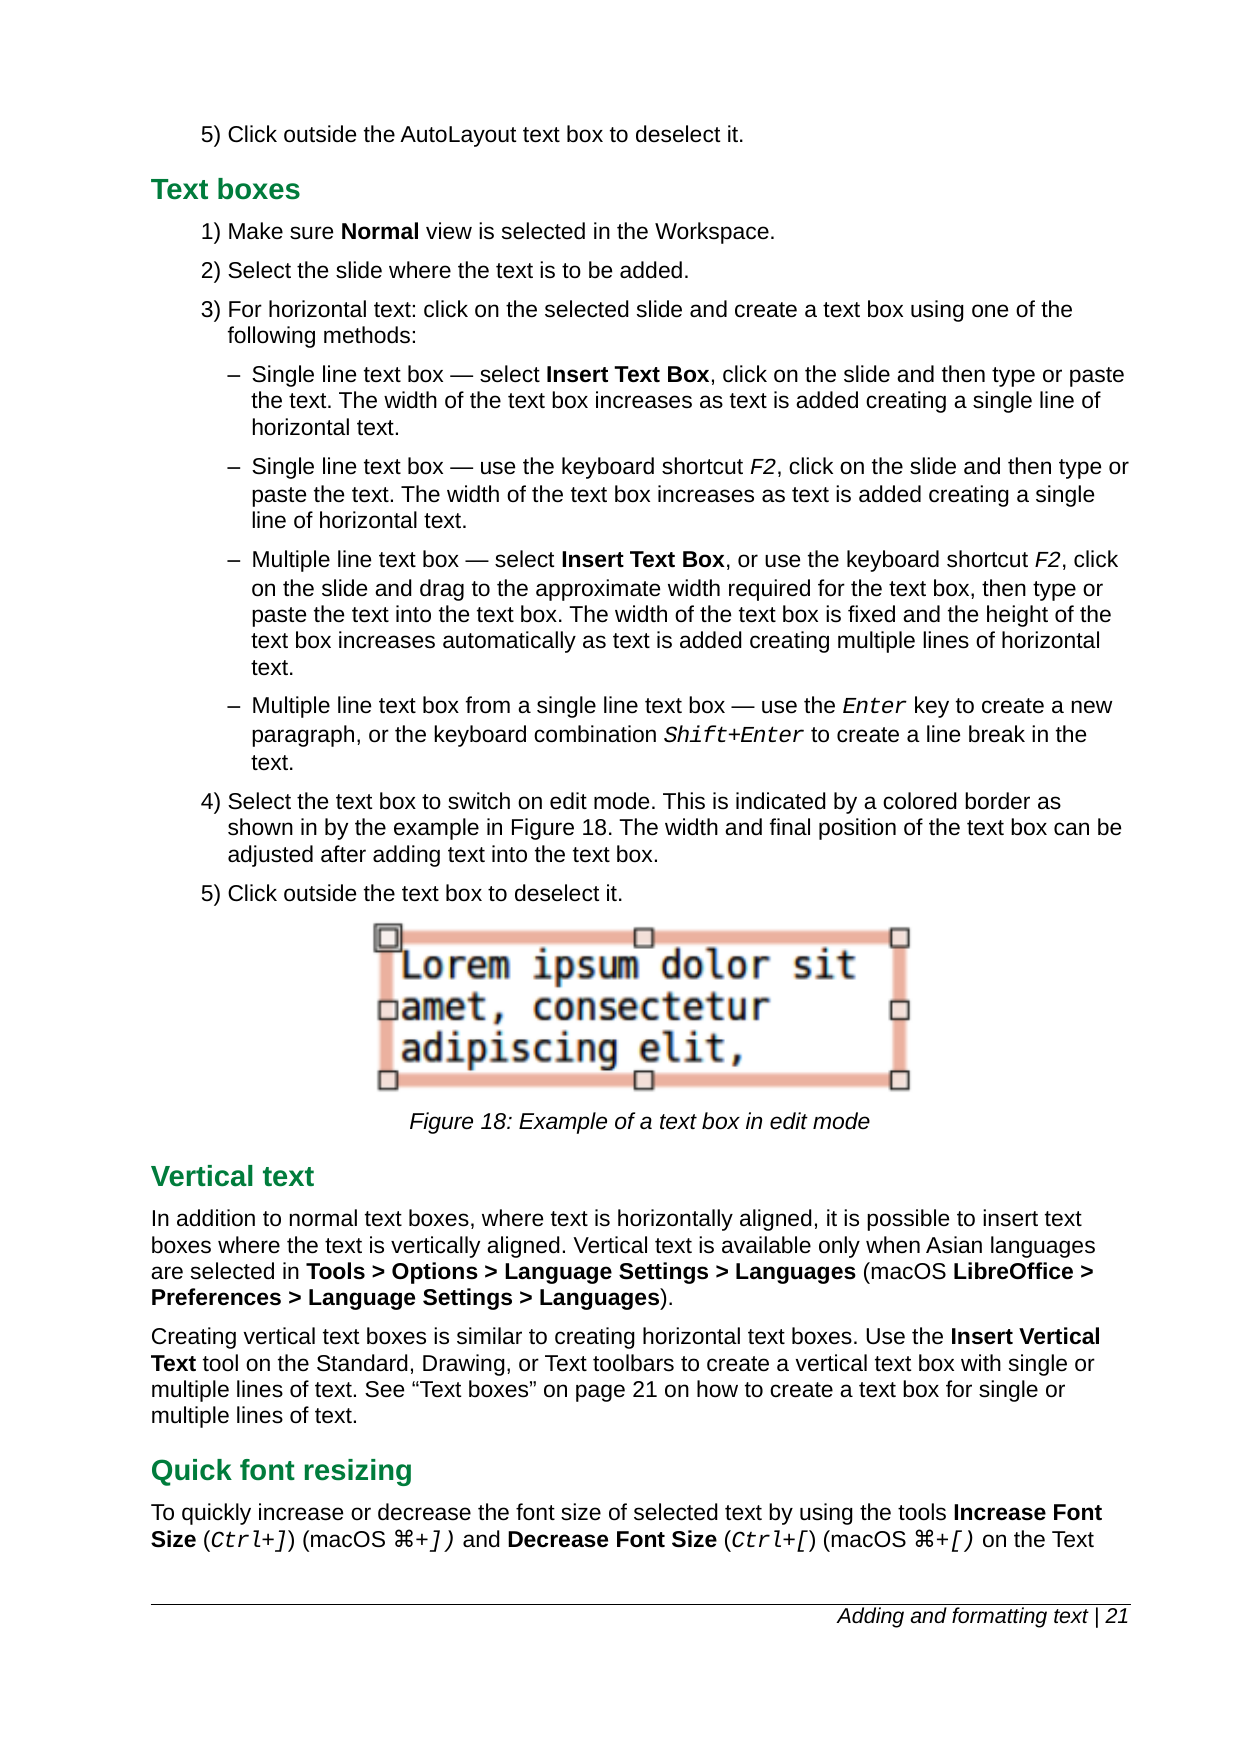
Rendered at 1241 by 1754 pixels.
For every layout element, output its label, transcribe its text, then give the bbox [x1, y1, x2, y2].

list Multiple line text box from a single line text box — use the Enter key to create a new paragraph, or the keyboard combination Shift+Enter to create a line break in the text. [227, 692, 1131, 775]
list Click outside the AutoLayout text box to deselect it. [227, 121, 1131, 147]
list For horizontal text: click on the selected slide and create a text box using one of the following methods: [227, 296, 1131, 348]
text Creating vertical text boxes is similar to creating horizontal text boxes. Use the Insert Vertical Text tool on the Standard, Drawing, or Text toolbars to create a vertical text box with single or multiple lines of text. See “Text boxes” on page 21 on how to create a text box for single or multiple lines of text. [151, 1323, 1131, 1428]
subtitle Text boxes [151, 172, 1131, 206]
subtitle Quick font resizing [151, 1453, 1131, 1487]
list Multiple line text box — select Insert Text Box, or use the keyboard shortcut F2, click on the slide and drag to the approximate width required for the text box, then type or paste the text into the text box. The width of the text box is fixed and the height of the text box increases automatically as text is added creating multiple lines of horizontal text. [227, 546, 1131, 680]
picture [368, 918, 914, 1096]
list Select the text box to switch on edit mode. This is indicated by a colored border as shown in by the example in Figure 18. The width and final position of the text box can be adjusted after adding text into the text box. [227, 788, 1131, 867]
text To quickly increase or decrease the font size of selected text by using the tools Increase Font Size (Ctrl+]) (macOS ⌘+]) and Decrease Font Size (Ctrl+[) (macOS ⌘+[) on the Text [151, 1499, 1131, 1554]
list Select the slide where the text is to be added. [227, 257, 1131, 283]
list Click outside the text box to deselect it. [227, 879, 1131, 906]
list Single line text box — use the keyboard shortcut F2, click on the slide and then type or paste the text. The width of the text box increases as text is added creating a single line of horizontal text. [227, 453, 1131, 534]
subtitle Vertical text [151, 1159, 1131, 1193]
list Make sure Normal view is selected in the Workspace. [227, 218, 1131, 244]
text In addition to normal text boxes, where text is horizontally aligned, it is possible to insert text boxes where the text is vertically aligned. Vertical text is available only when Asian languages are selected in Tools > Options > Language Settings > Languages (macOS LibreOffice > Preferences > Language Settings > Languages). [151, 1205, 1131, 1311]
list Single line text box — select Insert Text Box, click on the slide and then type or paste the text. The width of the text box increases as text is added creating a single line of horizontal text. [227, 361, 1131, 440]
text Figure 18: Example of a text box in edit mode [368, 1108, 914, 1134]
